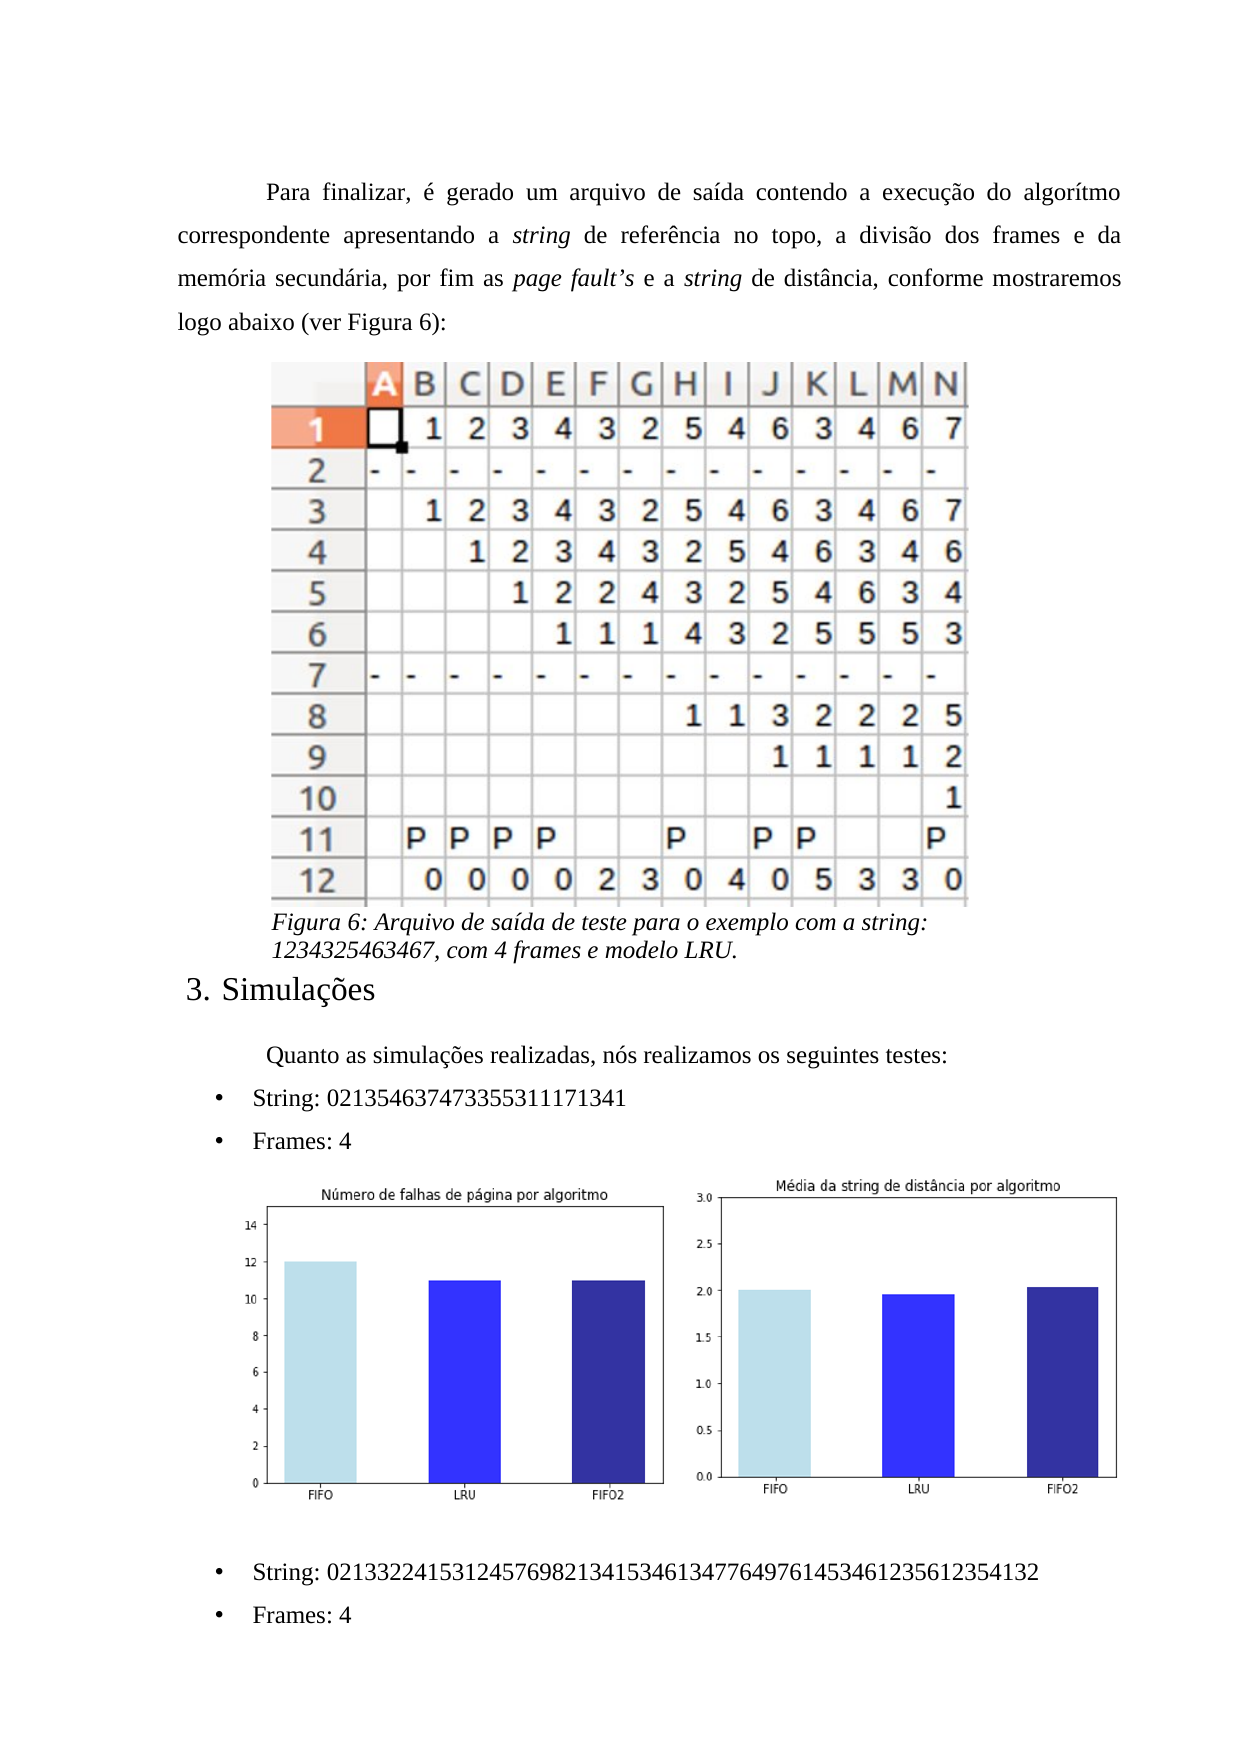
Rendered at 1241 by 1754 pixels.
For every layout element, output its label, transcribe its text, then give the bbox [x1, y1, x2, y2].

list Frames: 4 [215, 1586, 1122, 1629]
list Frames: 4 [215, 1112, 1122, 1155]
text Para finalizar, é gerado um arquivo de saída contendo a execução do algorítmo correspondente apresentando a string de referência no topo, a divisão dos frames e da memória secundária, por fim as page fault’s e a string de distância, conforme mostraremos logo abaixo (ver Figura 6): [177, 177, 1122, 335]
picture [236, 1180, 670, 1509]
subtitle Simulações [177, 360, 1122, 1008]
text Figura 6: Arquivo de saída de teste para o exemplo com a string: 1234325463467, com 4 frames e modelo LRU. [271, 907, 969, 964]
picture [271, 362, 969, 907]
list String: 021332241531245769821341534613477649761453461235612354132​ [215, 1543, 1122, 1586]
text Quanto as simulações realizadas, nós realizamos os seguintes testes: [177, 1018, 1122, 1068]
list String: 021354637473355311171341​ [215, 1083, 1122, 1112]
picture [687, 1172, 1123, 1503]
